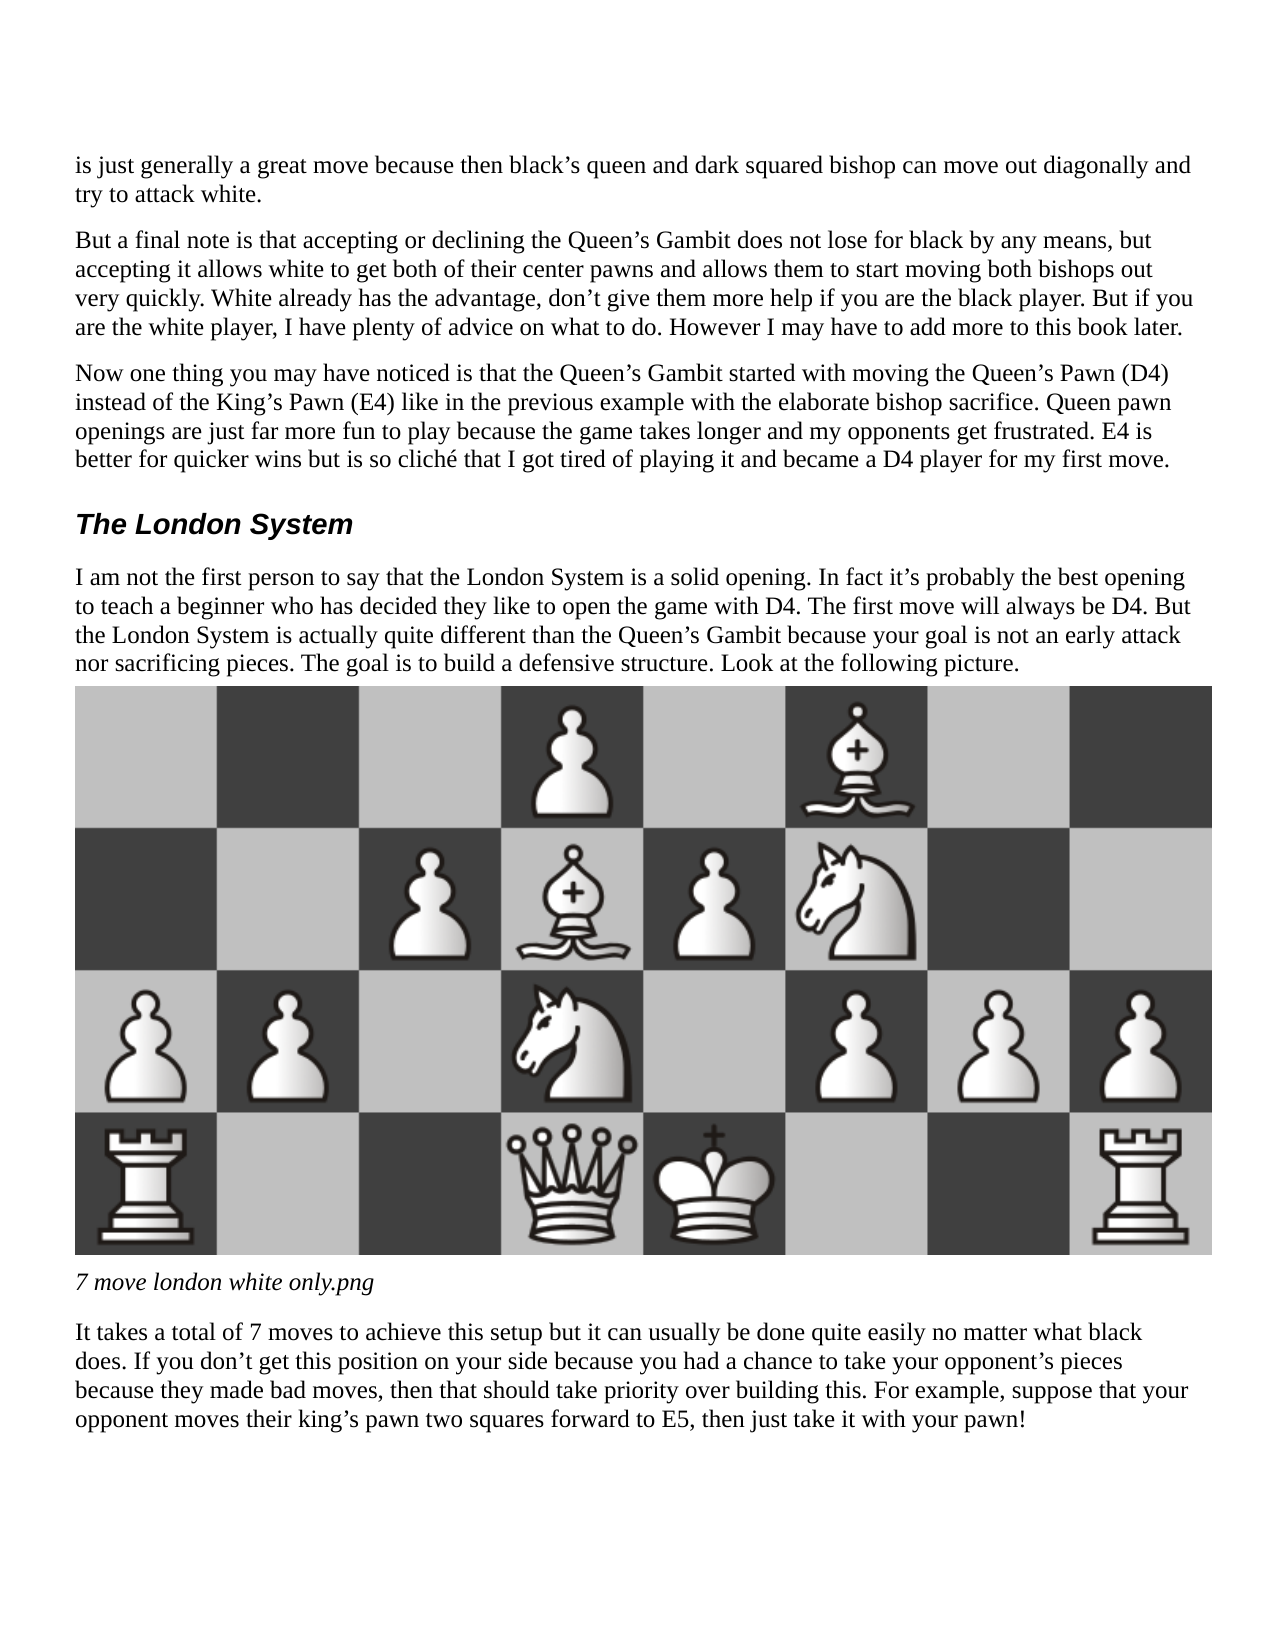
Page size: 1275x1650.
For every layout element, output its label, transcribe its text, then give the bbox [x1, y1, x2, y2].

text 7 move london white only.png [75, 1267, 1200, 1296]
subtitle The London System [75, 507, 1200, 541]
picture [75, 686, 1212, 1255]
text Now one thing you may have noticed is that the Queen’s Gambit started with moving the Queen’s Pawn (D4) instead of the King’s Pawn (E4) like in the previous example with the elaborate bishop sacrifice. Queen pawn openings are just far more fun to play because the game takes longer and my opponents get frustrated. E4 is better for quicker wins but is so cliché that I got tired of playing it and became a D4 player for my first move. [75, 358, 1200, 473]
text I am not the first person to say that the London System is a solid opening. In fact it’s probably the best opening to teach a beginner who has decided they like to open the game with D4. The first move will always be D4. But the London System is actually quite different than the Queen’s Gambit because your goal is not an early attack nor sacrificing pieces. The goal is to build a defensive structure. Look at the following picture. [75, 562, 1200, 677]
text But a final note is that accepting or declining the Queen’s Gambit does not lose for black by any means, but accepting it allows white to get both of their center pawns and allows them to start moving both bishops out very quickly. White already has the advantage, don’t give them more help if you are the black player. But if you are the white player, I have plenty of advice on what to do. However I may have to add more to this book later. [75, 225, 1200, 340]
text is just generally a great move because then black’s queen and dark squared bishop can move out diagonally and try to attack white. [75, 150, 1200, 207]
text It takes a total of 7 moves to achieve this setup but it can usually be done quite easily no matter what black does. If you don’t get this position on your side because you had a chance to take your opponent’s pieces because they made bad moves, then that should take priority over building this. For example, suppose that your opponent moves their king’s pawn two squares forward to E5, then just take it with your pawn! [75, 1317, 1200, 1432]
